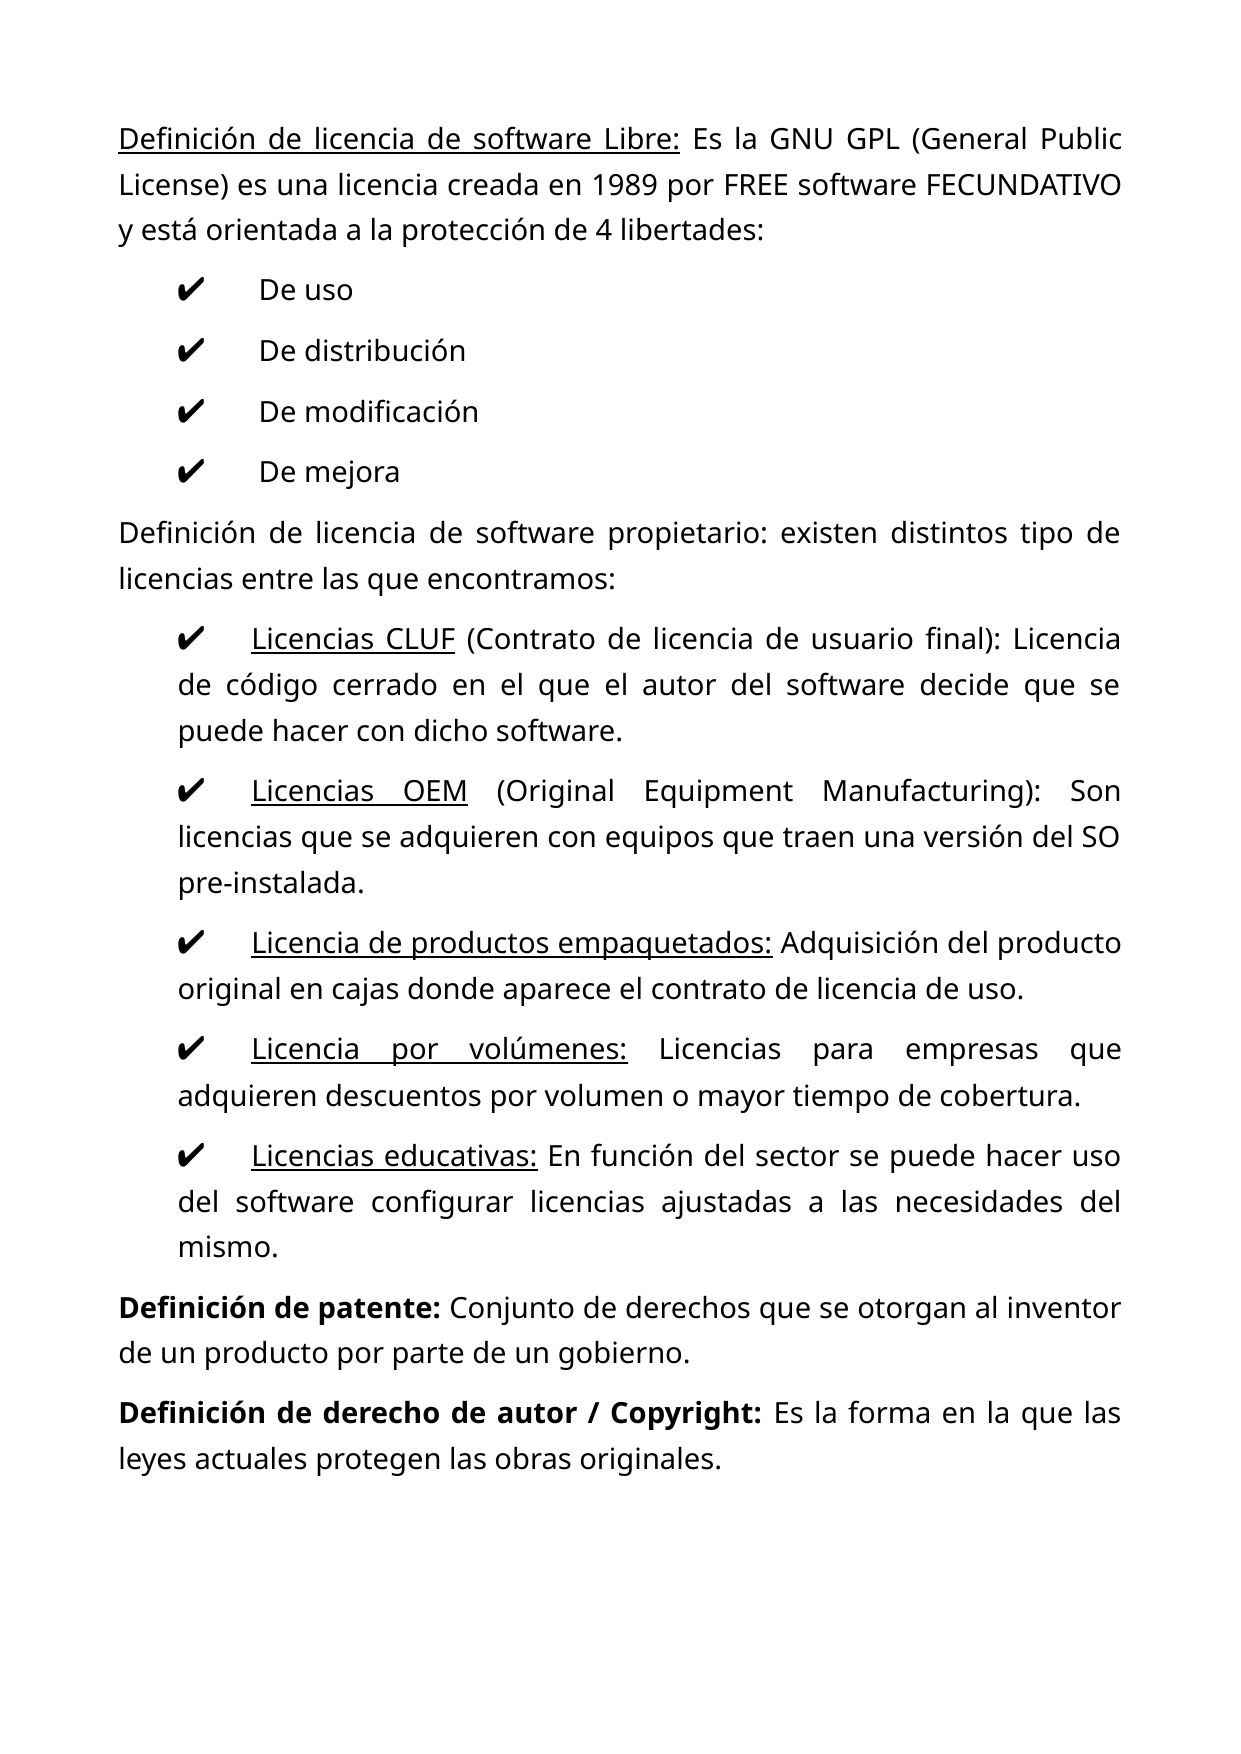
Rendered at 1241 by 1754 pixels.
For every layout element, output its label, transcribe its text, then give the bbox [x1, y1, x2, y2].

list Licencia por volúmenes: Licencias para empresas que adquieren descuentos por volumen o mayor tiempo de cobertura. [177, 1029, 1122, 1114]
text Definición de licencia de software Libre: Es la GNU GPL (General Public License) es una licencia creada en 1989 por FREE software FECUNDATIVO y está orientada a la protección de 4 libertades: [118, 118, 1122, 249]
list Licencias CLUF (Contrato de licencia de usuario final): Licencia de código cerrado en el que el autor del software decide que se puede hacer con dicho software. [177, 618, 1122, 750]
list Licencias educativas: En función del sector se puede hacer uso del software configurar licencias ajustadas a las necesidades del mismo. [177, 1135, 1122, 1266]
list De mejora [177, 452, 1122, 492]
text Definición de patente: Conjunto de derechos que se otorgan al inventor de un producto por parte de un gobierno. [118, 1287, 1122, 1372]
text Definición de derecho de autor / Copyright: Es la forma en la que las leyes actuales protegen las obras originales. [118, 1393, 1122, 1478]
list De distribución [177, 330, 1122, 371]
list Definición de licencia de software propietario: existen distintos tipo de licencias entre las que encontramos: [118, 512, 1122, 598]
list Licencia de productos empaquetados: Adquisición del producto original en cajas donde aparece el contrato de licencia de uso. [177, 922, 1122, 1008]
list De uso [177, 269, 1122, 310]
list Licencias OEM (Original Equipment Manufacturing): Son licencias que se adquieren con equipos que traen una versión del SO pre-instalada. [177, 770, 1122, 902]
list De modificación [177, 391, 1122, 431]
